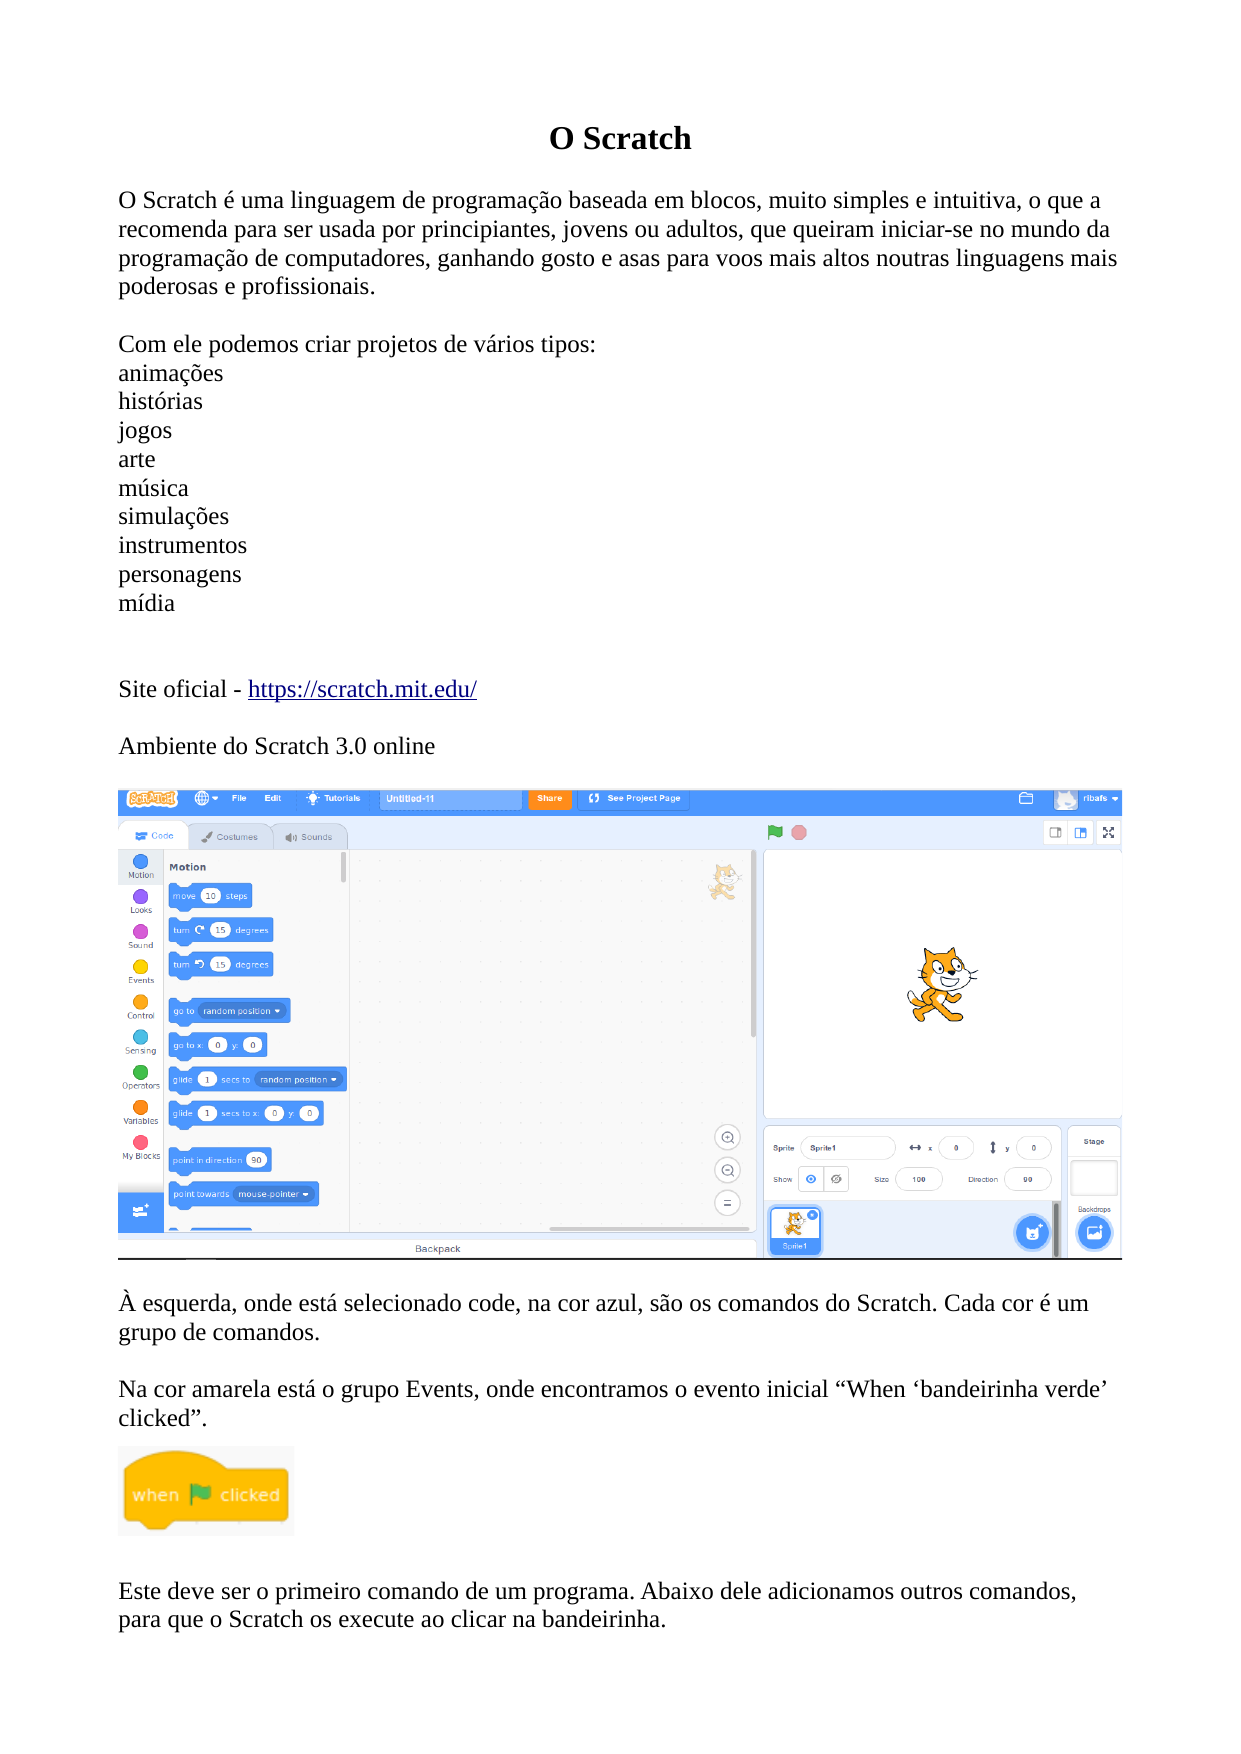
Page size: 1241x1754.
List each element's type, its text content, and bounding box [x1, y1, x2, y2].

picture [118, 788, 1123, 1260]
text jogos [118, 415, 1122, 444]
text histórias [118, 386, 1122, 415]
text Na cor amarela está o grupo Events, onde encontramos o evento inicial “When ‘bandeirinha verde’ clicked”. [118, 1374, 1122, 1432]
text Site oficial - https://scratch.mit.edu/ [118, 674, 1122, 703]
text mídia [118, 588, 1122, 616]
text música [118, 473, 1122, 501]
text O Scratch [118, 118, 1122, 156]
picture [117, 1446, 295, 1536]
text Este deve ser o primeiro comando de um programa. Abaixo dele adicionamos outros comandos, para que o Scratch os execute ao clicar na bandeirinha. [118, 1576, 1122, 1633]
text Com ele podemos criar projetos de vários tipos: [118, 329, 1122, 358]
text simulações [118, 501, 1122, 530]
text arte [118, 444, 1122, 473]
text animações [118, 358, 1122, 386]
text À esquerda, onde está selecionado code, na cor azul, são os comandos do Scratch. Cada cor é um grupo de comandos. [118, 1288, 1122, 1346]
text O Scratch é uma linguagem de programação baseada em blocos, muito simples e intuitiva, o que a recomenda para ser usada por principiantes, jovens ou adultos, que queiram iniciar-se no mundo da programação de computadores, ganhando gosto e asas para voos mais altos noutras linguagens mais poderosas e profissionais. [118, 185, 1122, 300]
text personagens [118, 559, 1122, 588]
text Ambiente do Scratch 3.0 online [118, 731, 1122, 760]
text instrumentos [118, 530, 1122, 559]
